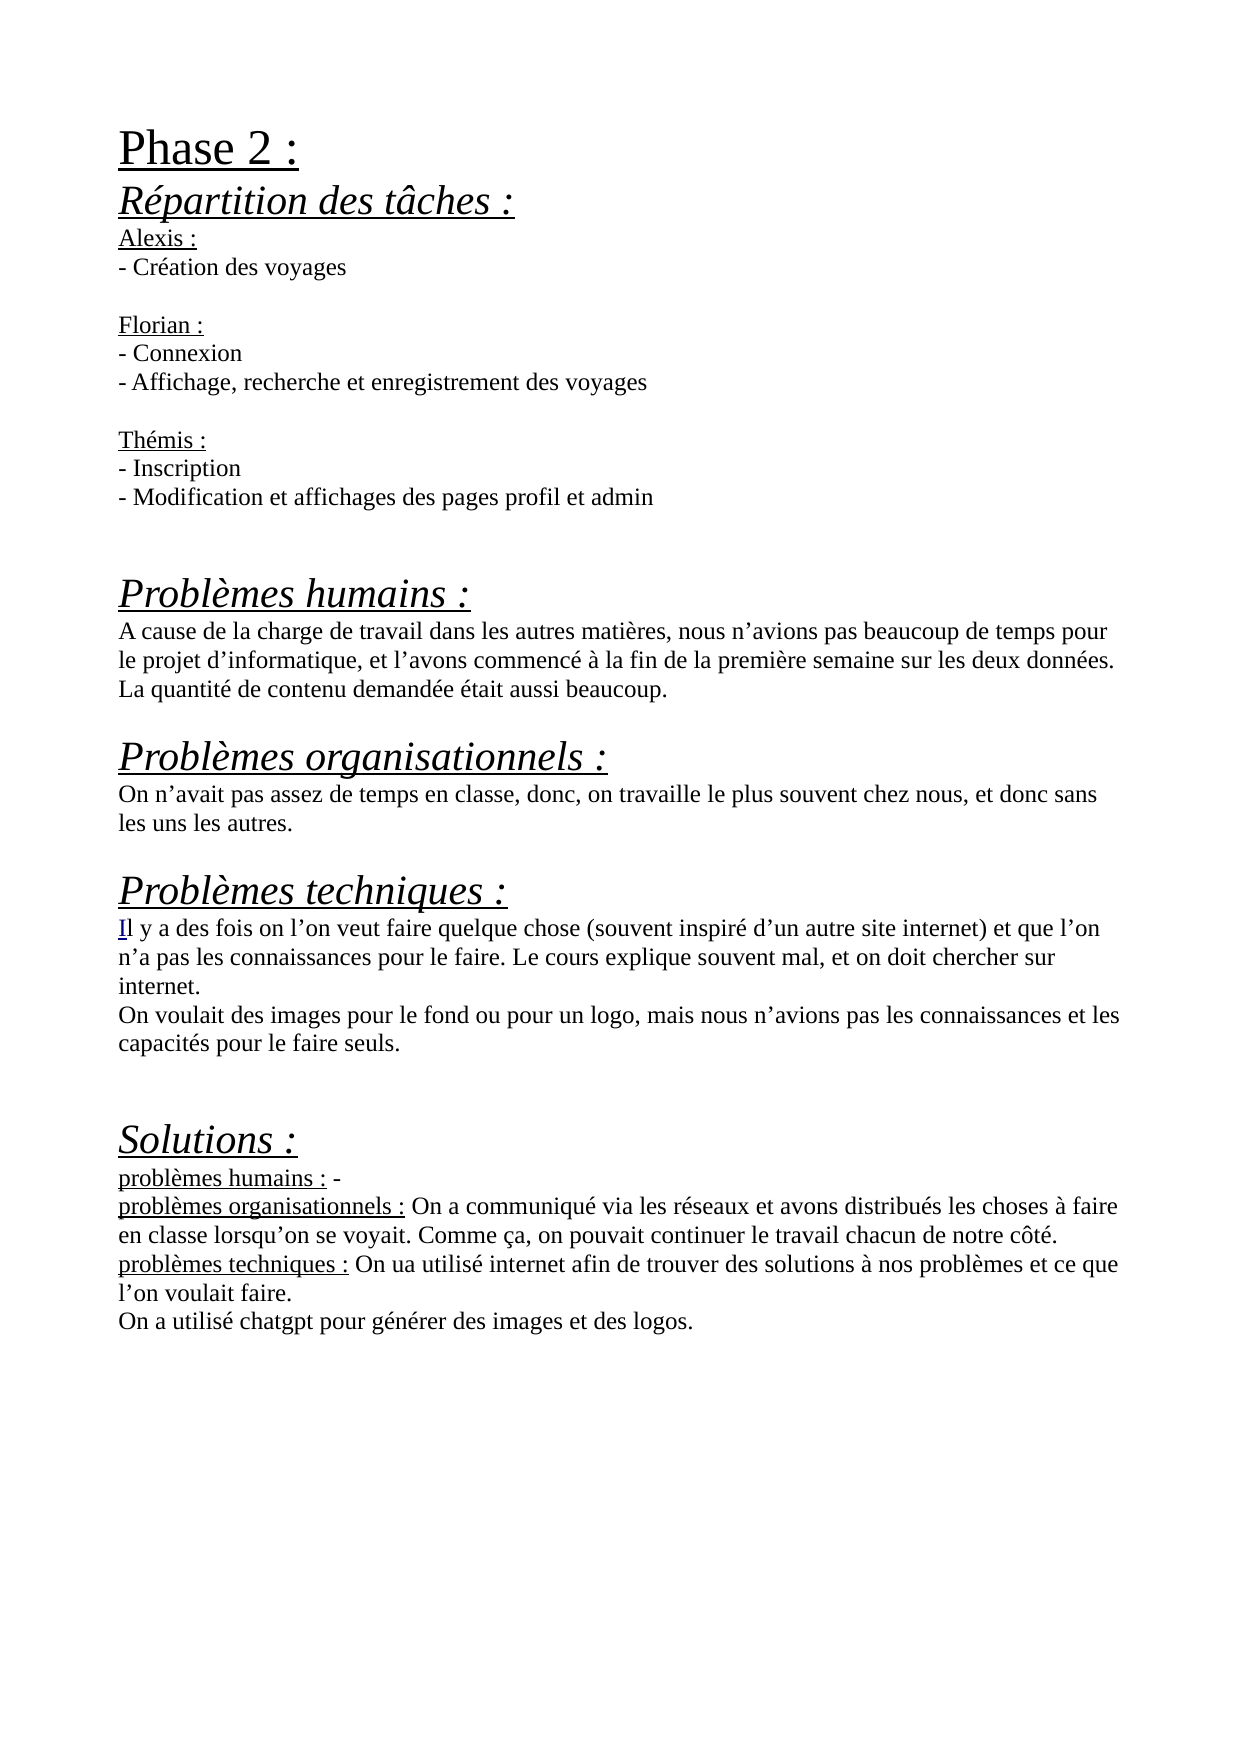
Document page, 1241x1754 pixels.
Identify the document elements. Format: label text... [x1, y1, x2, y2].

text Il y a des fois on l’on veut faire quelque chose (souvent inspiré d’un autre site internet) et que l’on n’a pas les connaissances pour le faire. Le cours explique souvent mal, et on doit chercher sur internet. [118, 913, 1122, 1000]
text On a utilisé chatgpt pour générer des images et des logos. [118, 1306, 1122, 1335]
text - Inscription [118, 453, 1122, 482]
text problèmes humains : - [118, 1163, 1122, 1191]
text problèmes techniques : On ua utilisé internet afin de trouver des solutions à nos problèmes et ce que l’on voulait faire. [118, 1249, 1122, 1306]
text Problèmes humains : [118, 568, 1122, 616]
text - Modification et affichages des pages profil et admin [118, 482, 1122, 511]
text - Création des voyages [118, 252, 1122, 281]
text Problèmes techniques : [118, 866, 1122, 913]
text problèmes organisationnels : On a communiqué via les réseaux et avons distribués les choses à faire en classe lorsqu’on se voyait. Comme ça, on pouvait continuer le travail chacun de notre côté. [118, 1191, 1122, 1249]
text Solutions : [118, 1115, 1122, 1163]
text Répartition des tâches : [118, 176, 1122, 223]
text Phase 2 : [118, 118, 1122, 176]
text Problèmes organisationnels : [118, 731, 1122, 779]
text A cause de la charge de travail dans les autres matières, nous n’avions pas beaucoup de temps pour le projet d’informatique, et l’avons commencé à la fin de la première semaine sur les deux données. La quantité de contenu demandée était aussi beaucoup. [118, 616, 1122, 703]
text Florian : [118, 310, 1122, 338]
text - Affichage, recherche et enregistrement des voyages [118, 367, 1122, 396]
text Alexis : [118, 223, 1122, 252]
text On n’avait pas assez de temps en classe, donc, on travaille le plus souvent chez nous, et donc sans les uns les autres. [118, 779, 1122, 837]
text Thémis : [118, 425, 1122, 453]
text On voulait des images pour le fond ou pour un logo, mais nous n’avions pas les connaissances et les capacités pour le faire seuls. [118, 1000, 1122, 1057]
text - Connexion [118, 338, 1122, 367]
